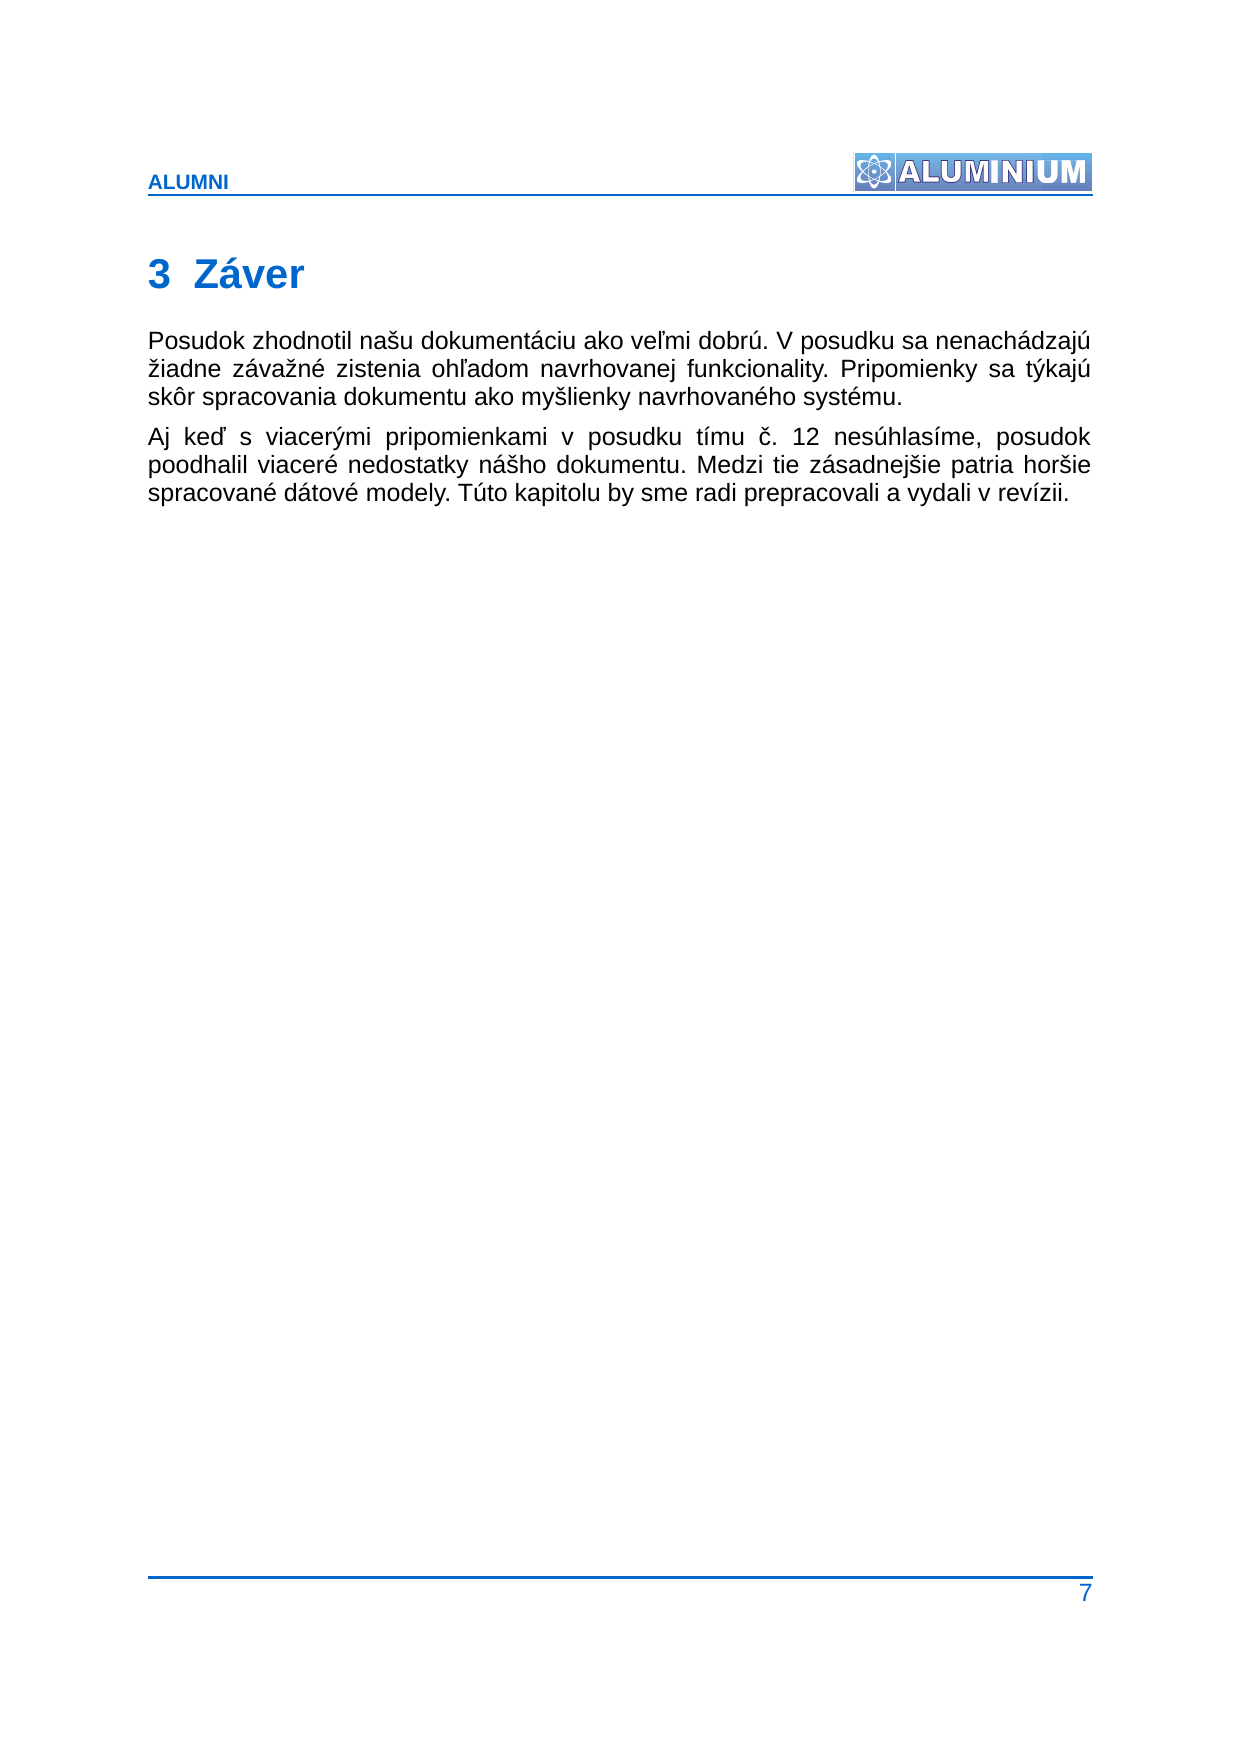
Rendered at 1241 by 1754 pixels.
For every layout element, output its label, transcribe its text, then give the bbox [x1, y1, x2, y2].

subtitle Záver [148, 250, 1093, 297]
text Posudok zhodnotil našu dokumentáciu ako veľmi dobrú. V posudku sa nenachádzajú žiadne závažné zistenia ohľadom navrhovanej funkcionality. Pripomienky sa týkajú skôr spracovania dokumentu ako myšlienky navrhovaného systému. [148, 326, 1093, 410]
text Aj keď s viacerými pripomienkami v posudku tímu č. 12 nesúhlasíme, posudok poodhalil viaceré nedostatky nášho dokumentu. Medzi tie zásadnejšie patria horšie spracované dátové modely. Túto kapitolu by sme radi prepracovali a vydali v revízii. [148, 423, 1093, 506]
